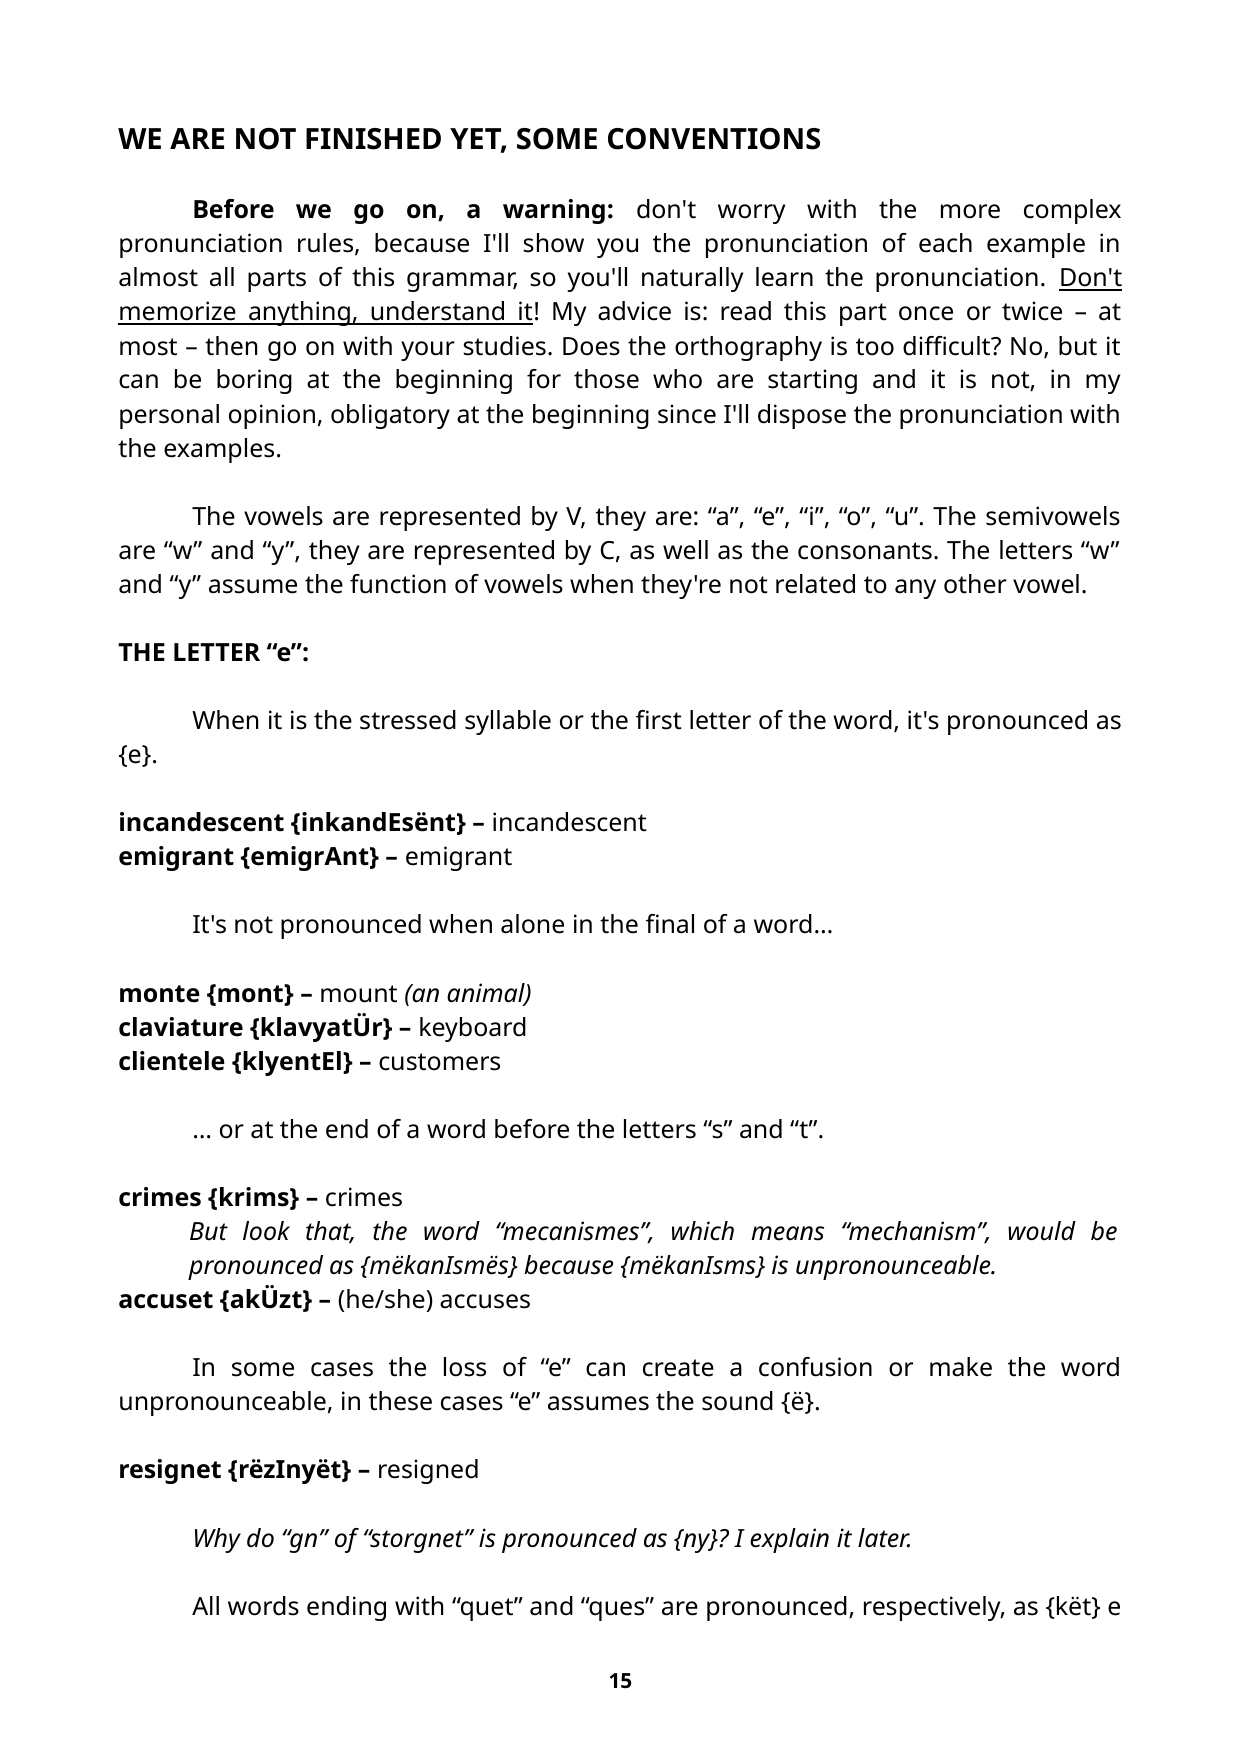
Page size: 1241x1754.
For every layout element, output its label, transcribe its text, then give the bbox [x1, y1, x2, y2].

text Why do “gn” of “storgnet” is pronounced as {ny}? I explain it later. [118, 1520, 1122, 1554]
text monte {mont} – mount (an animal) [118, 975, 1122, 1009]
text clientele {klyentEl} – customers [118, 1043, 1122, 1077]
text resignet {rëzInyët} – resigned [118, 1452, 1122, 1486]
text But look that, the word “mecanismes”, which means “mechanism”, would be pronounced as {mëkanIsmës} because {mëkanIsms} is unpronounceable. [189, 1214, 1122, 1282]
text When it is the stressed syllable or the first letter of the word, it's pronounced as {e}. [118, 703, 1122, 771]
text … or at the end of a word before the letters “s” and “t”. [118, 1112, 1122, 1146]
text All words ending with “quet” and “ques” are pronounced, respectively, as {kët} e [118, 1588, 1122, 1622]
text crimes {krims} – crimes [118, 1180, 1122, 1214]
text emigrant {emigrAnt} – emigrant [118, 839, 1122, 873]
text In some cases the loss of “e” can create a confusion or make the word unpronounceable, in these cases “e” assumes the sound {ë}. [118, 1350, 1122, 1418]
text The vowels are represented by V, they are: “a”, “e”, “i”, “o”, “u”. The semivowels are “w” and “y”, they are represented by C, as well as the consonants. The letters “w” and “y” assume the function of vowels when they're not related to any other vowel. [118, 498, 1122, 601]
text It's not pronounced when alone in the final of a word… [118, 907, 1122, 941]
text Before we go on, a warning: don't worry with the more complex pronunciation rules, because I'll show you the pronunciation of each example in almost all parts of this grammar, so you'll naturally learn the pronunciation. Don't memorize anything, understand it! My advice is: read this part once or twice – at most – then go on with your studies. Does the orthography is too difficult? No, but it can be boring at the beginning for those who are starting and it is not, in my personal opinion, obligatory at the beginning since I'll dispose the pronunciation with the examples. [118, 192, 1122, 464]
subtitle THE LETTER “e”: [118, 635, 1122, 669]
text claviature {klavyatÜr} – keyboard [118, 1009, 1122, 1043]
subtitle WE ARE NOT FINISHED YET, SOME CONVENTIONS [118, 118, 1122, 158]
text accuset {akÜzt} – (he/she) accuses [118, 1282, 1122, 1316]
text incandescent {inkandEsënt} – incandescent [118, 805, 1122, 839]
